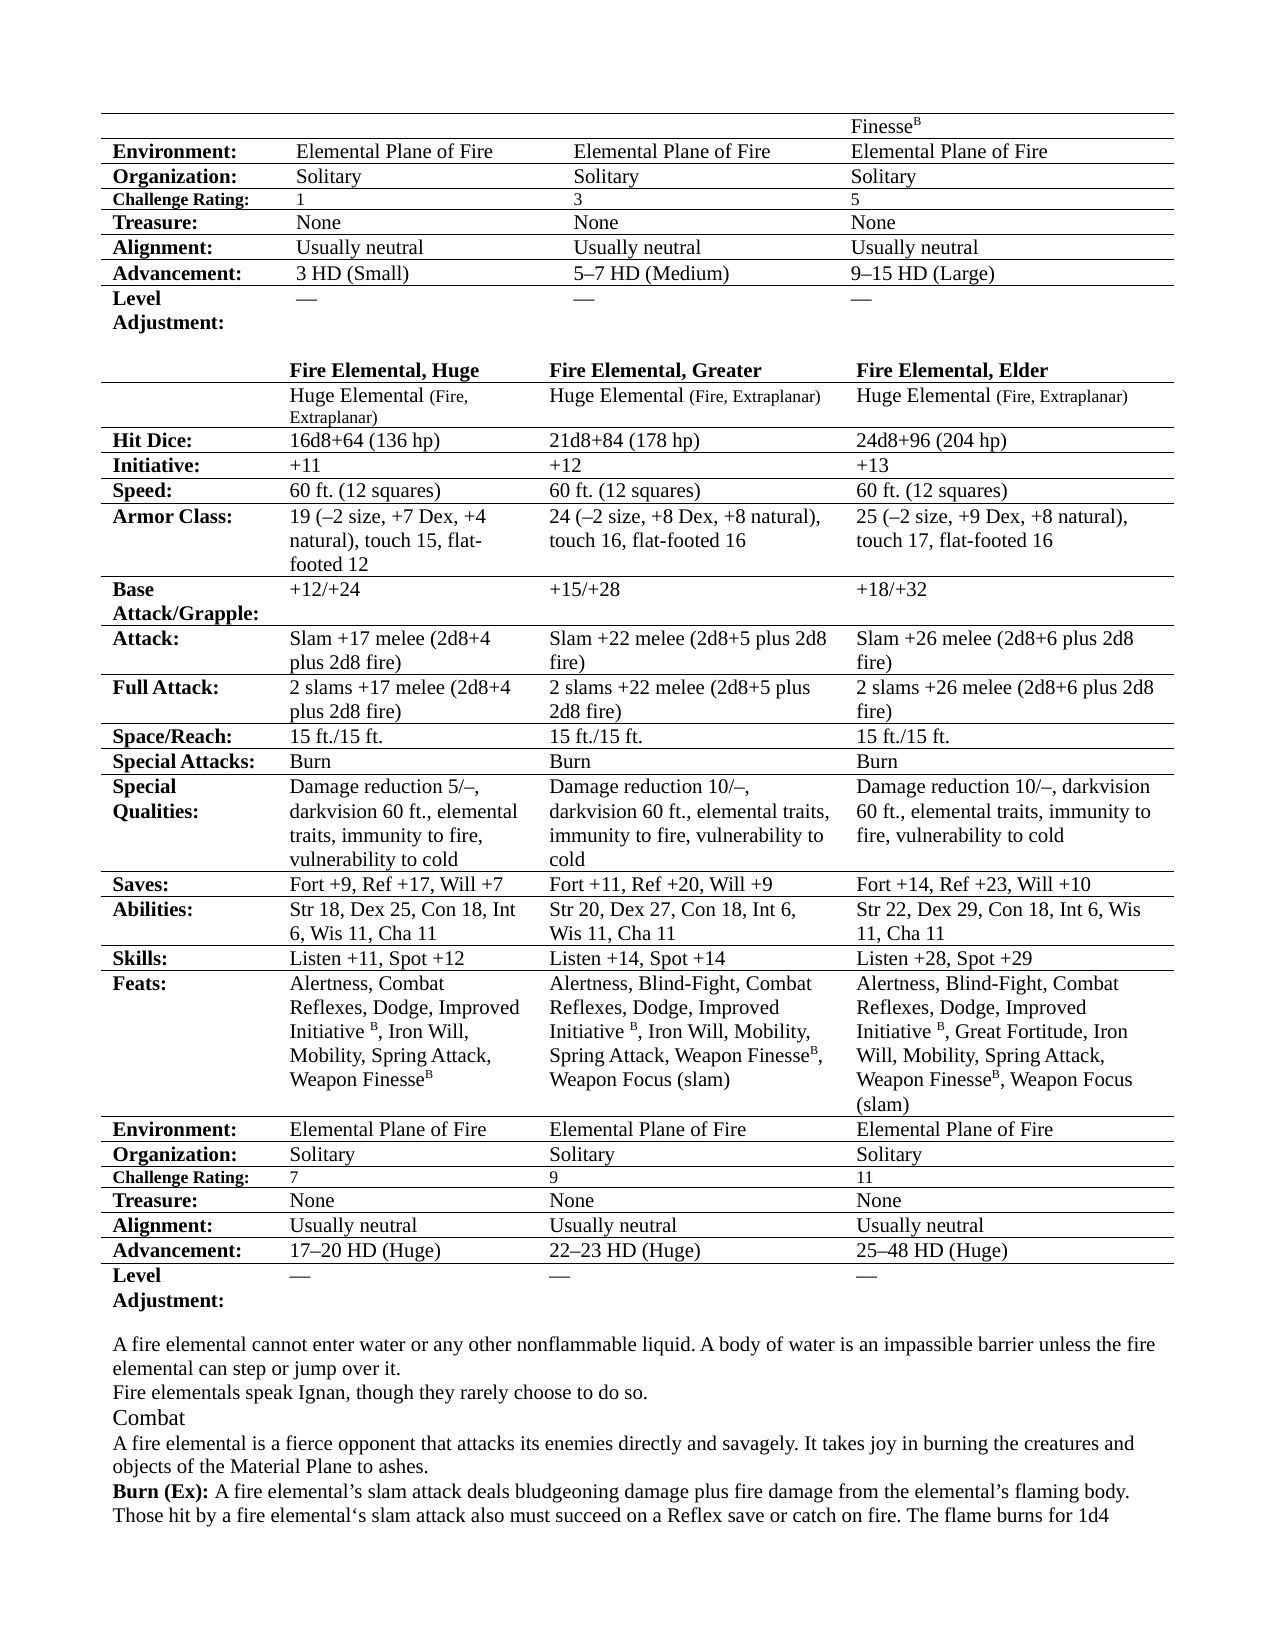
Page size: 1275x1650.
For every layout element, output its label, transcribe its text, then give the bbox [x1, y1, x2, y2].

table_cell None [285, 210, 562, 234]
table_cell Slam +26 melee (2d8+6 plus 2d8 fire) [845, 626, 1174, 674]
text Combat [112, 1404, 1162, 1430]
table_cell Huge Elemental (Fire, Extraplanar) [538, 383, 845, 427]
table_cell Solitary [278, 1142, 538, 1166]
table_cell Solitary [285, 164, 562, 188]
text A fire elemental cannot enter water or any other nonflammable liquid. A body of water is an impassible barrier unless the fire elemental can step or jump over it. [112, 1332, 1162, 1380]
table_cell 2 slams +22 melee (2d8+5 plus 2d8 fire) [538, 675, 845, 723]
table_cell +12 [538, 453, 845, 477]
table_cell Usually neutral [562, 235, 839, 259]
table_cell Elemental Plane of Fire [562, 139, 839, 163]
table_cell 60 ft. (12 squares) [845, 479, 1174, 502]
table_cell Solitary [845, 1142, 1174, 1166]
table_cell 1 [285, 189, 562, 209]
table_cell Initiative: [101, 453, 278, 477]
table_cell Alignment: [101, 1213, 278, 1237]
table_cell None [839, 210, 1174, 234]
table_cell Special Attacks: [101, 749, 278, 773]
table_cell Armor Class: [101, 504, 278, 576]
table_cell Solitary [538, 1142, 845, 1166]
table_cell 2 slams +17 melee (2d8+4 plus 2d8 fire) [278, 675, 538, 723]
table_cell +11 [278, 453, 538, 477]
table_cell 15 ft./15 ft. [278, 724, 538, 748]
table_cell [285, 114, 562, 138]
table_cell 24d8+96 (204 hp) [845, 428, 1174, 452]
table_cell Skills: [101, 946, 278, 970]
table_cell Fort +11, Ref +20, Will +9 [538, 872, 845, 896]
table_header Fire Elemental, Huge [278, 358, 538, 382]
table_cell Saves: [101, 872, 278, 896]
table_cell Damage reduction 10/–, darkvision 60 ft., elemental traits, immunity to fire, vulnerability to cold [538, 775, 845, 871]
table_header Fire Elemental, Greater [538, 358, 845, 382]
table_cell Alignment: [101, 235, 284, 259]
table_cell Solitary [839, 164, 1174, 188]
table_cell Elemental Plane of Fire [278, 1117, 538, 1141]
table_cell 2 slams +26 melee (2d8+6 plus 2d8 fire) [845, 675, 1174, 723]
table_cell Abilities: [101, 897, 278, 945]
table_cell +13 [845, 453, 1174, 477]
table_cell Usually neutral [839, 235, 1174, 259]
text Burn (Ex): A fire elemental’s slam attack deals bludgeoning damage plus fire damage from the elemental’s flaming body. Those hit by a fire elemental‘s slam attack also must succeed on a Reflex save or catch on fire. The flame burns for 1d4 [112, 1478, 1162, 1527]
table_cell Usually neutral [538, 1213, 845, 1237]
table_cell — [845, 1264, 1174, 1312]
table_cell Str 22, Dex 29, Con 18, Int 6, Wis 11, Cha 11 [845, 897, 1174, 945]
table_cell +12/+24 [278, 577, 538, 625]
table_cell None [562, 210, 839, 234]
table_cell Solitary [562, 164, 839, 188]
table_cell Space/Reach: [101, 724, 278, 748]
table_cell 19 (–2 size, +7 Dex, +4 natural), touch 15, flat-footed 12 [278, 504, 538, 576]
table_cell Alertness, Combat Reflexes, Dodge, Improved Initiative B, Iron Will, Mobility, Spring Attack, Weapon FinesseB [278, 971, 538, 1116]
table_cell 3 HD (Small) [285, 260, 562, 284]
table_cell Usually neutral [845, 1213, 1174, 1237]
table_cell 9–15 HD (Large) [839, 260, 1174, 284]
table_cell Advancement: [101, 260, 284, 284]
table_cell 17–20 HD (Huge) [278, 1238, 538, 1262]
table_cell Elemental Plane of Fire [839, 139, 1174, 163]
table_cell Environment: [101, 139, 284, 163]
table_cell Burn [538, 749, 845, 773]
table_header Fire Elemental, Elder [845, 358, 1174, 382]
table_cell Fort +14, Ref +23, Will +10 [845, 872, 1174, 896]
table_cell Level Adjustment: [101, 286, 284, 334]
table_cell 60 ft. (12 squares) [278, 479, 538, 502]
table_cell [101, 114, 284, 138]
text A fire elemental is a fierce opponent that attacks its enemies directly and savagely. It takes joy in burning the creatures and objects of the Material Plane to ashes. [112, 1430, 1162, 1478]
table_cell Listen +11, Spot +12 [278, 946, 538, 970]
table_cell Alertness, Blind-Fight, Combat Reflexes, Dodge, Improved Initiative B, Great Fortitude, Iron Will, Mobility, Spring Attack, Weapon FinesseB, Weapon Focus (slam) [845, 971, 1174, 1116]
table_cell Organization: [101, 1142, 278, 1166]
table_cell 60 ft. (12 squares) [538, 479, 845, 502]
table_cell Hit Dice: [101, 428, 278, 452]
table_cell Challenge Rating: [101, 189, 284, 209]
table_cell Alertness, Blind-Fight, Combat Reflexes, Dodge, Improved Initiative B, Iron Will, Mobility, Spring Attack, Weapon FinesseB, Weapon Focus (slam) [538, 971, 845, 1116]
table_cell 15 ft./15 ft. [845, 724, 1174, 748]
table_cell Level Adjustment: [101, 1264, 278, 1312]
table_cell Burn [845, 749, 1174, 773]
table_cell Treasure: [101, 1188, 278, 1212]
table_cell 3 [562, 189, 839, 209]
table_cell 15 ft./15 ft. [538, 724, 845, 748]
table_cell Speed: [101, 479, 278, 502]
table_cell 5 [839, 189, 1174, 209]
table_cell Elemental Plane of Fire [845, 1117, 1174, 1141]
table_cell Challenge Rating: [101, 1167, 278, 1187]
table_cell Full Attack: [101, 675, 278, 723]
table_cell Damage reduction 5/–, darkvision 60 ft., elemental traits, immunity to fire, vulnerability to cold [278, 775, 538, 871]
table_cell Str 20, Dex 27, Con 18, Int 6, Wis 11, Cha 11 [538, 897, 845, 945]
table_cell Treasure: [101, 210, 284, 234]
table_cell Huge Elemental (Fire, Extraplanar) [278, 383, 538, 427]
table_cell +15/+28 [538, 577, 845, 625]
table_cell 7 [278, 1167, 538, 1187]
table_cell Fort +9, Ref +17, Will +7 [278, 872, 538, 896]
table_cell — [839, 286, 1174, 334]
table_cell Feats: [101, 971, 278, 1116]
table_cell Slam +22 melee (2d8+5 plus 2d8 fire) [538, 626, 845, 674]
table_cell 21d8+84 (178 hp) [538, 428, 845, 452]
table_cell Base Attack/Grapple: [101, 577, 278, 625]
table_cell +18/+32 [845, 577, 1174, 625]
table_cell [101, 383, 278, 427]
table_cell Usually neutral [278, 1213, 538, 1237]
table_cell Damage reduction 10/–, darkvision 60 ft., elemental traits, immunity to fire, vulnerability to cold [845, 775, 1174, 871]
table_cell Burn [278, 749, 538, 773]
table_cell — [285, 286, 562, 334]
table_cell 16d8+64 (136 hp) [278, 428, 538, 452]
table_cell Organization: [101, 164, 284, 188]
table_cell FinesseB [839, 114, 1174, 138]
table_cell Advancement: [101, 1238, 278, 1262]
table_cell Str 18, Dex 25, Con 18, Int 6, Wis 11, Cha 11 [278, 897, 538, 945]
table_cell Listen +14, Spot +14 [538, 946, 845, 970]
table_cell 24 (–2 size, +8 Dex, +8 natural), touch 16, flat-footed 16 [538, 504, 845, 576]
table_cell None [278, 1188, 538, 1212]
table_cell 25 (–2 size, +9 Dex, +8 natural), touch 17, flat-footed 16 [845, 504, 1174, 576]
table_cell — [538, 1264, 845, 1312]
table_cell Usually neutral [285, 235, 562, 259]
table_cell Special Qualities: [101, 775, 278, 871]
table_cell 11 [845, 1167, 1174, 1187]
table_cell 22–23 HD (Huge) [538, 1238, 845, 1262]
table_cell Environment: [101, 1117, 278, 1141]
table_cell Listen +28, Spot +29 [845, 946, 1174, 970]
table_cell Slam +17 melee (2d8+4 plus 2d8 fire) [278, 626, 538, 674]
table_cell 25–48 HD (Huge) [845, 1238, 1174, 1262]
table_cell None [845, 1188, 1174, 1212]
table_cell — [562, 286, 839, 334]
table_cell Huge Elemental (Fire, Extraplanar) [845, 383, 1174, 427]
table_cell None [538, 1188, 845, 1212]
table_cell 5–7 HD (Medium) [562, 260, 839, 284]
table_header [101, 358, 278, 382]
table_cell Elemental Plane of Fire [285, 139, 562, 163]
table_cell — [278, 1264, 538, 1312]
text Fire elementals speak Ignan, though they rarely choose to do so. [112, 1380, 1162, 1404]
table_cell 9 [538, 1167, 845, 1187]
table_cell [562, 114, 839, 138]
table_cell Attack: [101, 626, 278, 674]
table_cell Elemental Plane of Fire [538, 1117, 845, 1141]
